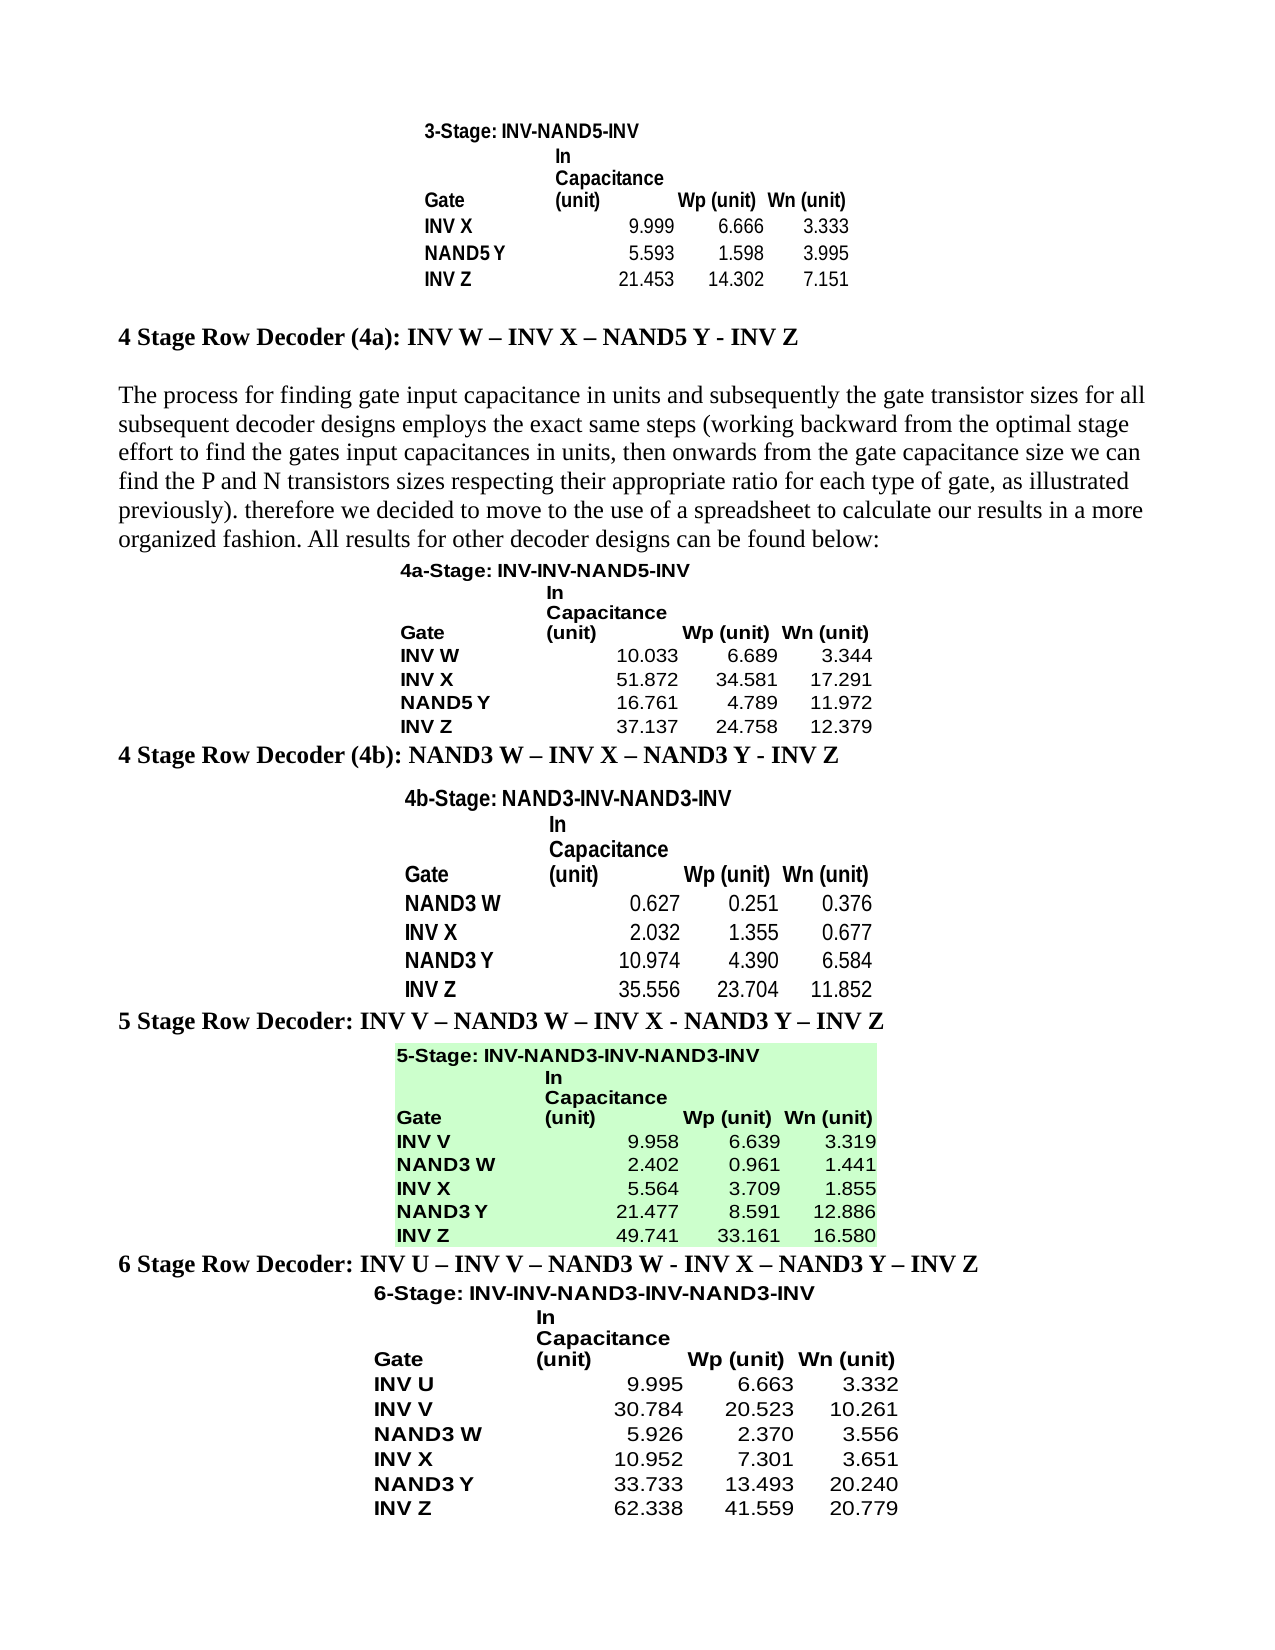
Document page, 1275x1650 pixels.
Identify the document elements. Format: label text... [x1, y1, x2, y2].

text 6 Stage Row Decoder: INV U – INV V – NAND3 W - INV X – NAND3 Y – INV Z [118, 1034, 1157, 1278]
text 4 Stage Row Decoder (4a): INV W – INV X – NAND5 Y - INV Z [118, 322, 1157, 351]
text The process for finding gate input capacitance in units and subsequently the gate transistor sizes for all subsequent decoder designs employs the exact same steps (working backward from the optimal stage effort to find the gates input capacitances in units, then onwards from the gate capacitance size we can find the P and N transistors sizes respecting their appropriate ratio for each type of gate, as illustrated previously). therefore we decided to move to the use of a spreadsheet to calculate our results in a more organized fashion. All results for other decoder designs can be found below: [118, 380, 1157, 552]
text 5 Stage Row Decoder: INV V – NAND3 W – INV X - NAND3 Y – INV Z [118, 768, 1157, 1034]
text 4 Stage Row Decoder (4b): NAND3 W – INV X – NAND3 Y - INV Z [118, 552, 1157, 768]
